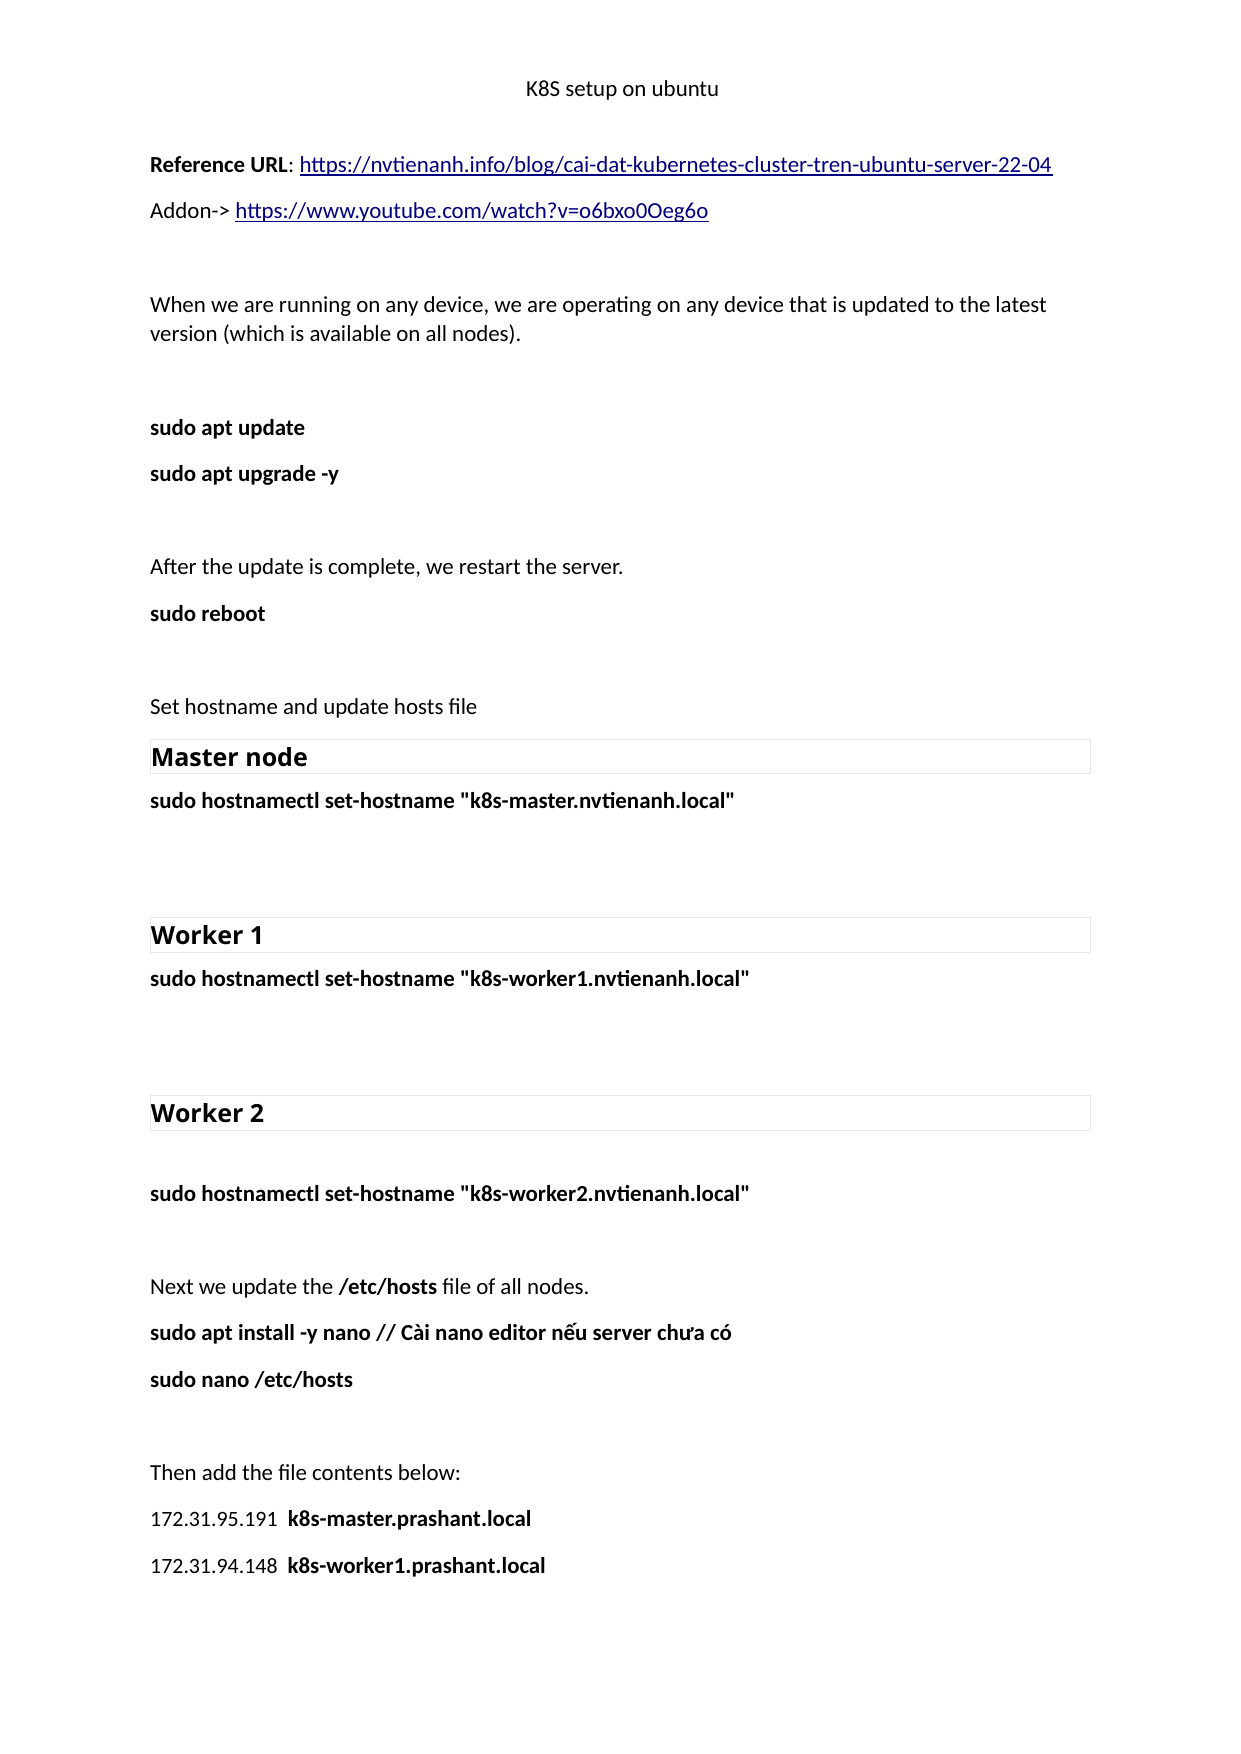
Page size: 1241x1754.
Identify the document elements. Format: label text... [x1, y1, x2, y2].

subtitle Worker 2 [151, 1096, 1090, 1130]
text 172.31.95.191 k8s-master.prashant.local [150, 1504, 1090, 1533]
text sudo nano /etc/hosts [150, 1365, 1090, 1393]
text sudo apt upgrade -y [150, 459, 1090, 487]
subtitle Master node [151, 740, 1090, 773]
text Next we update the /etc/hosts file of all nodes. [150, 1272, 1090, 1300]
text sudo apt install -y nano // Cài nano editor nếu server chưa có [150, 1318, 1090, 1346]
text When we are running on any device, we are operating on any device that is updated to the latest version (which is available on all nodes). [150, 290, 1090, 348]
text Reference URL: https://nvtienanh.info/blog/cai-dat-kubernetes-cluster-tren-ubuntu-server-22-04 [150, 150, 1090, 178]
text Set hostname and update hosts file [150, 692, 1090, 720]
text Then add the file contents below: [150, 1458, 1090, 1486]
text sudo hostnamectl set-hostname "k8s-master.nvtienanh.local" [150, 786, 1090, 814]
text After the update is complete, we restart the server. [150, 552, 1090, 580]
text sudo apt update [150, 413, 1090, 441]
text sudo hostnamectl set-hostname "k8s-worker2.nvtienanh.local" [150, 1143, 1090, 1207]
text sudo reboot [150, 599, 1090, 627]
text Addon-> https://www.youtube.com/watch?v=o6bxo0Oeg6o [150, 197, 1090, 224]
text sudo hostnamectl set-hostname "k8s-worker1.nvtienanh.local" [150, 964, 1090, 992]
subtitle Worker 1 [151, 918, 1090, 952]
text 172.31.94.148 k8s-worker1.prashant.local [150, 1551, 1090, 1579]
